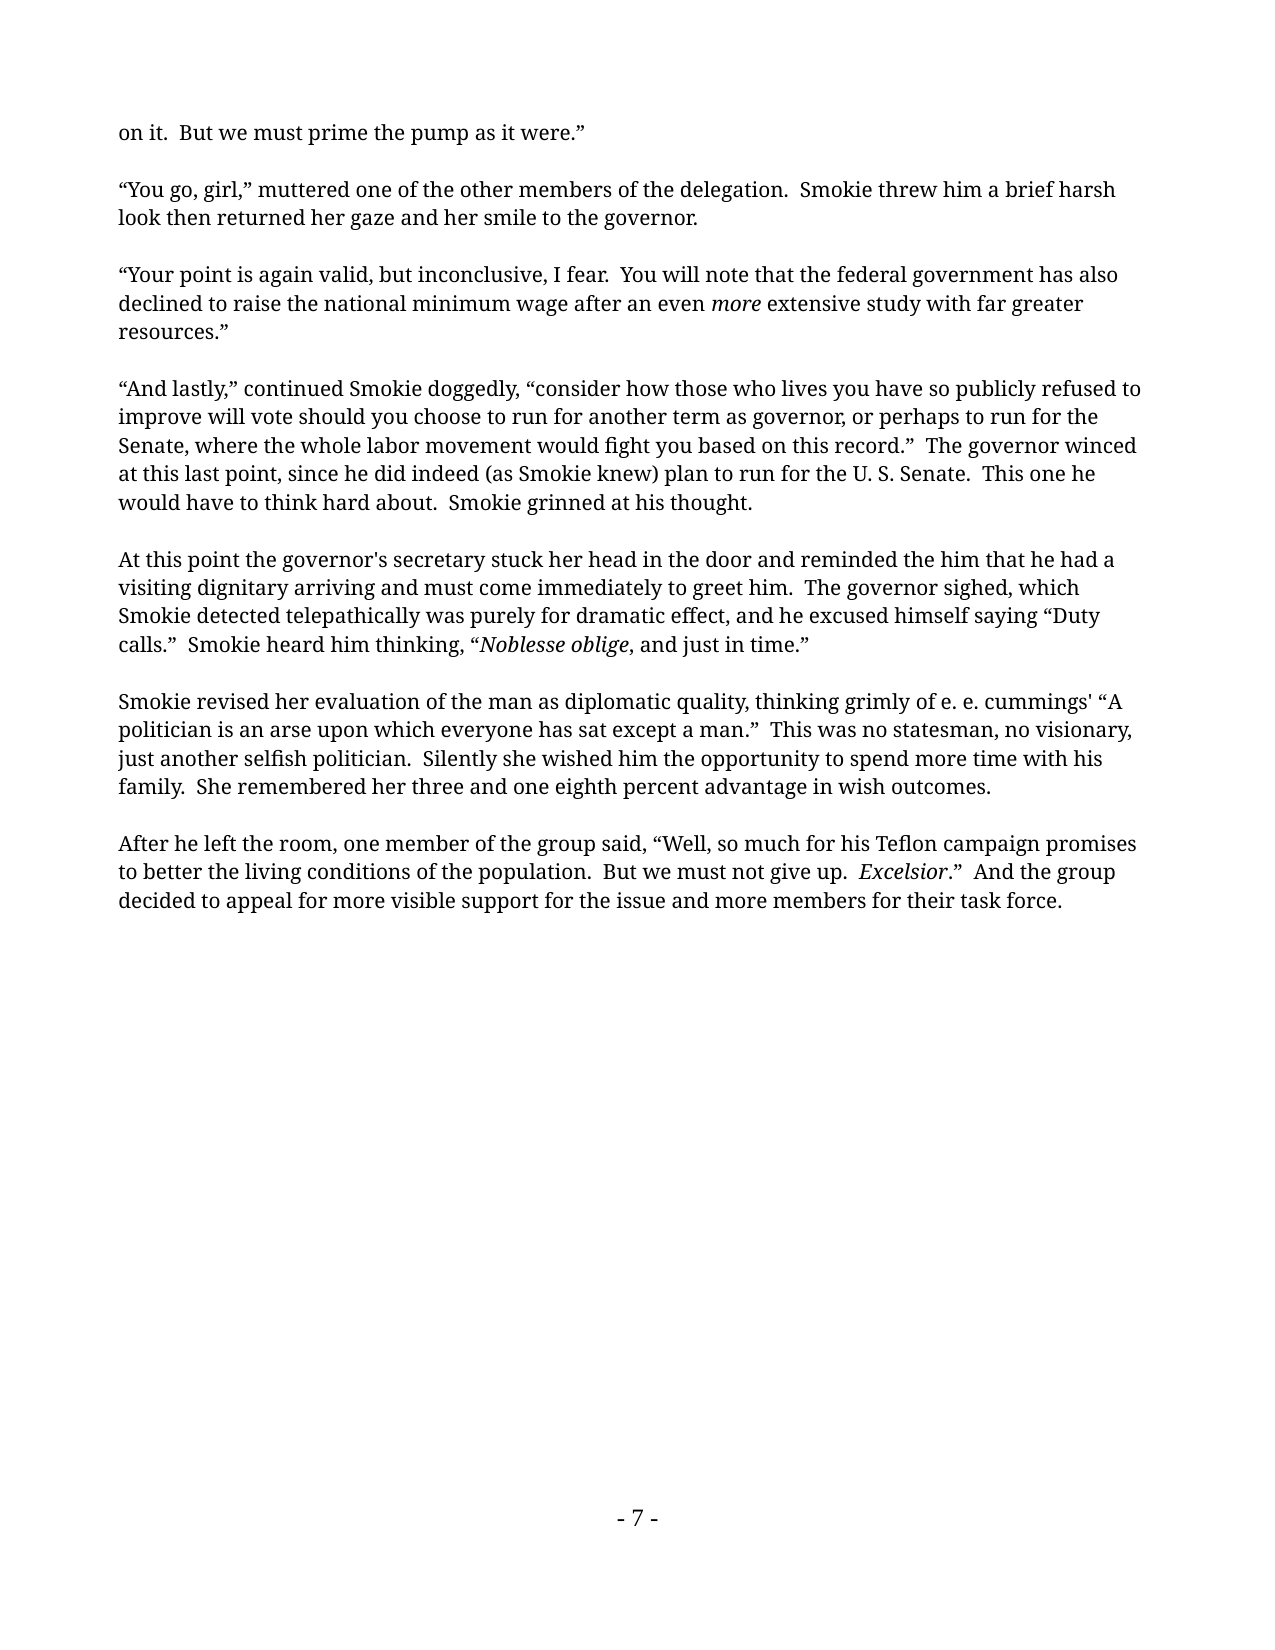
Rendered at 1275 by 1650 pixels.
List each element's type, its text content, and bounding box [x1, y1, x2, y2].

text “You go, girl,” muttered one of the other members of the delegation. Smokie threw him a brief harsh look then returned her gaze and her smile to the governor. [118, 175, 1157, 232]
text “Your point is again valid, but inconclusive, I fear. You will note that the federal government has also declined to raise the national minimum wage after an even more extensive study with far greater resources.” [118, 260, 1157, 346]
text Smokie revised her evaluation of the man as diplomatic quality, thinking grimly of e. e. cummings' “A politician is an arse upon which everyone has sat except a man.” This was no statesman, no visionary, just another selfish politician. Silently she wished him the opportunity to spend more time with his family. She remembered her three and one eighth percent advantage in wish outcomes. [118, 687, 1157, 801]
text “And lastly,” continued Smokie doggedly, “consider how those who lives you have so publicly refused to improve will vote should you choose to run for another term as governor, or perhaps to run for the Senate, where the whole labor movement would fight you based on this record.” The governor winced at this last point, since he did indeed (as Smokie knew) plan to run for the U. S. Senate. This one he would have to think hard about. Smokie grinned at his thought. [118, 374, 1157, 516]
text After he left the room, one member of the group said, “Well, so much for his Teflon campaign promises to better the living conditions of the population. But we must not give up. Excelsior.” And the group decided to appeal for more visible support for the issue and more members for their task force. [118, 829, 1157, 914]
text At this point the governor's secretary stuck her head in the door and reminded the him that he had a visiting dignitary arriving and must come immediately to greet him. The governor sighed, which Smokie detected telepathically was purely for dramatic effect, and he excused himself saying “Duty calls.” Smokie heard him thinking, “Noblesse oblige, and just in time.” [118, 545, 1157, 658]
text on it. But we must prime the pump as it were.” [118, 118, 1157, 147]
